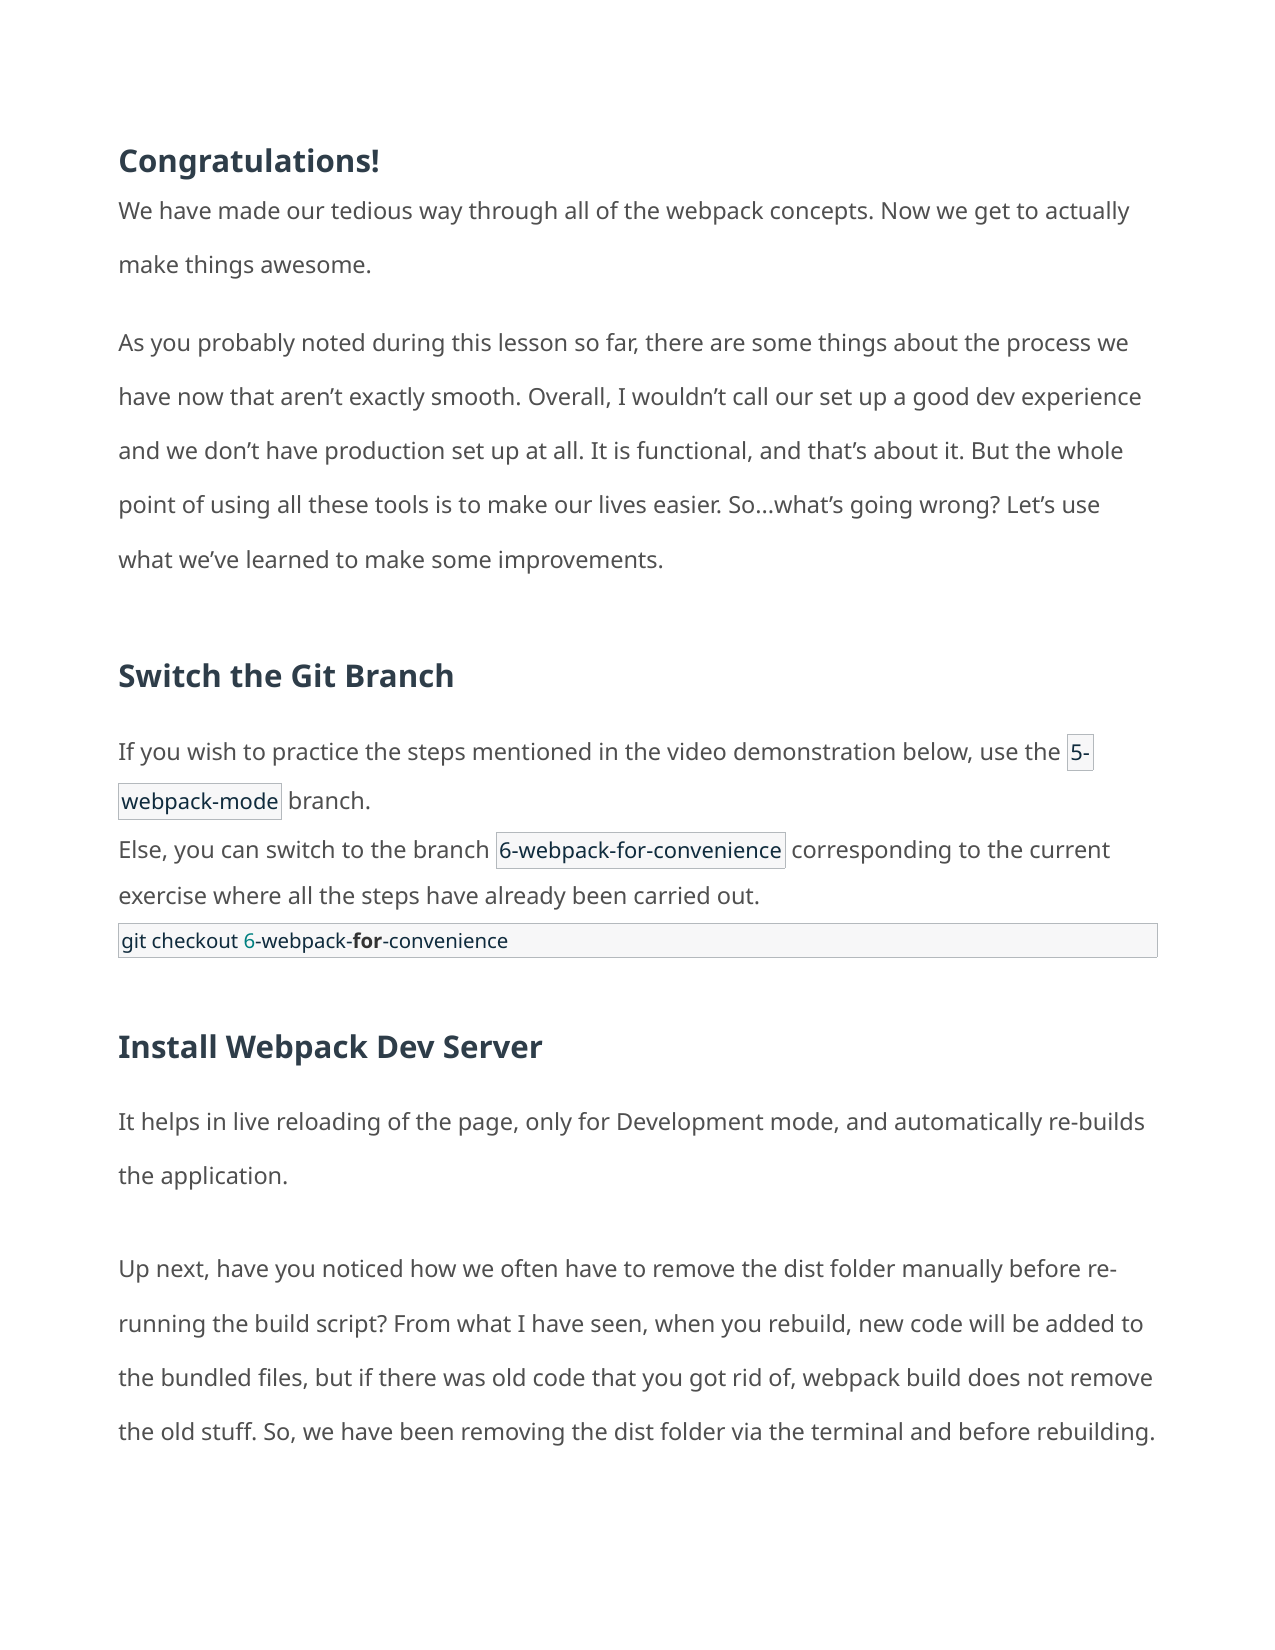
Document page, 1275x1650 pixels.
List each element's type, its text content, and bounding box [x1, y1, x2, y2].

text If you wish to practice the steps mentioned in the video demonstration below, use the 5-webpack-mode branch. [118, 734, 1157, 819]
text We have made our tedious way through all of the webpack concepts. Now we get to actually make things awesome. [118, 194, 1157, 280]
text It helps in live reloading of the page, only for Development mode, and automatically re-builds the application. [118, 1105, 1157, 1191]
text As you probably noted during this lesson so far, there are some things about the process we have now that aren’t exactly smooth. Overall, I wouldn’t call our set up a good dev experience and we don’t have production set up at all. It is functional, and that’s about it. But the whole point of using all these tools is to make our lives easier. So...what’s going wrong? Let’s use what we’ve learned to make some improvements. [118, 326, 1157, 575]
text git checkout 6-webpack-for-convenience [119, 924, 1157, 957]
subtitle Install Webpack Dev Server [118, 1025, 1157, 1067]
text Up next, have you noticed how we often have to remove the dist folder manually before re-running the build script? From what I have seen, when you rebuild, new code will be added to the bundled files, but if there was old code that you got rid of, webpack build does not remove the old stuff. So, we have been removing the dist folder via the terminal and before rebuilding. [118, 1253, 1157, 1448]
subtitle Switch the Git Branch [118, 654, 1157, 696]
subtitle Congratulations! [118, 139, 1157, 182]
text Else, you can switch to the branch 6-webpack-for-convenience corresponding to the current exercise where all the steps have already been carried out. [118, 832, 1157, 912]
